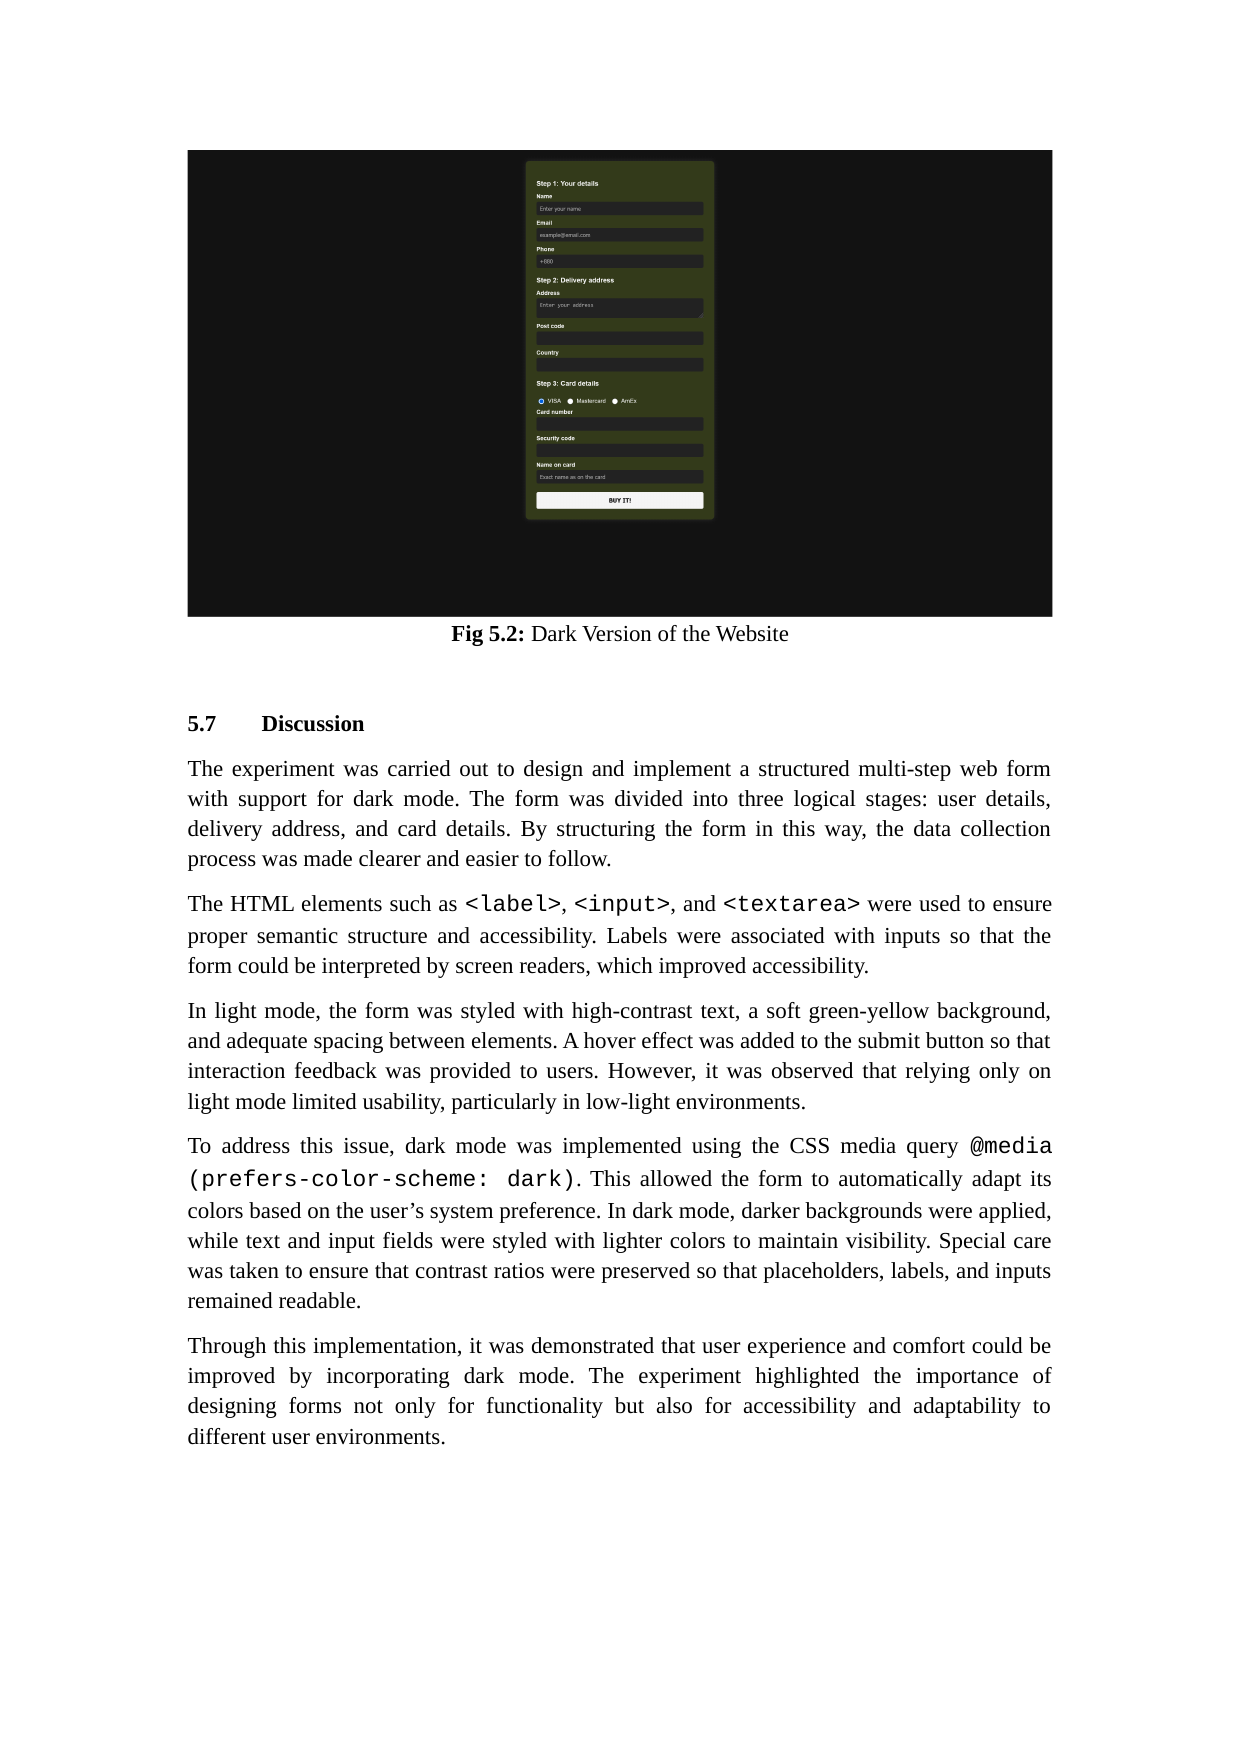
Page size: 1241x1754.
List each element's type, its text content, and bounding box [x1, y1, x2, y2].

text The HTML elements such as <label>, <input>, and <textarea> were used to ensure proper semantic structure and accessibility. Labels were associated with inputs so that the form could be interpreted by screen readers, which improved accessibility. [187, 890, 1053, 979]
text The experiment was carried out to design and implement a structured multi-step web form with support for dark mode. The form was divided into three logical stages: user details, delivery address, and card details. By structuring the form in this way, the data collection process was made clearer and easier to follow. [187, 754, 1053, 872]
text To address this issue, dark mode was implemented using the CSS media query @media (prefers-color-scheme: dark). This allowed the form to automatically adapt its colors based on the user’s system preference. In dark mode, darker backgrounds were applied, while text and input fields were styled with lighter colors to maintain visibility. Special care was taken to ensure that contrast ratios were preserved so that placeholders, labels, and inputs remained readable. [187, 1132, 1053, 1314]
picture [187, 150, 1053, 617]
text Through this implementation, it was demonstrated that user experience and comfort could be improved by incorporating dark mode. The experiment highlighted the importance of designing forms not only for functionality but also for accessibility and adaptability to different user environments. [187, 1332, 1053, 1449]
text Fig 5.2: Dark Version of the Website [187, 617, 1053, 647]
text In light mode, the form was styled with high-contrast text, a soft green-yellow background, and adequate spacing between elements. A hover effect was added to the submit button so that interaction feedback was provided to users. However, it was observed that relying only on light mode limited usability, particularly in low-light environments. [187, 997, 1053, 1114]
text 5.7 Discussion [187, 710, 1053, 736]
